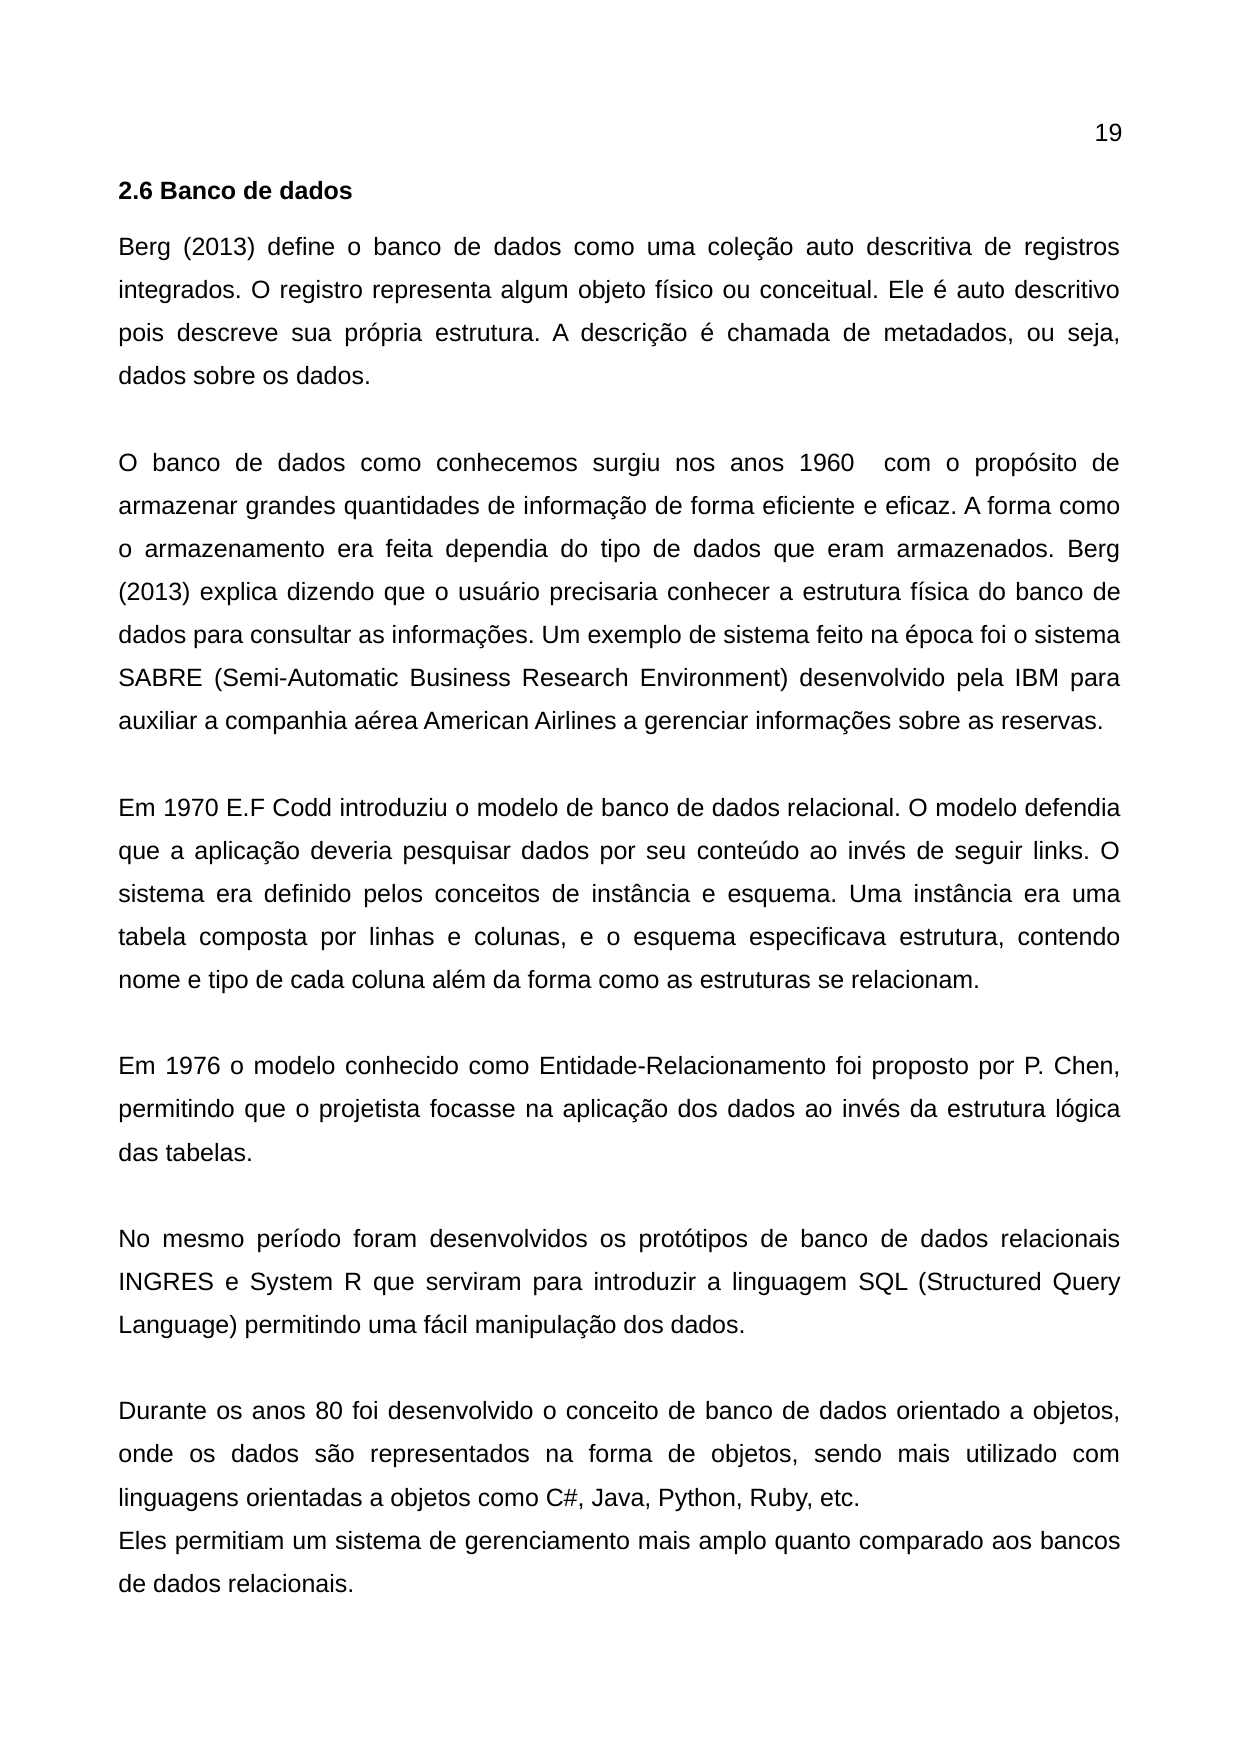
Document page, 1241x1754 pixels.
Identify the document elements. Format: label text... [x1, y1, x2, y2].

subtitle 2.6 Banco de dados [118, 176, 1122, 205]
text Durante os anos 80 foi desenvolvido o conceito de banco de dados orientado a objetos, onde os dados são representados na forma de objetos, sendo mais utilizado com linguagens orientadas a objetos como C#, Java, Python, Ruby, etc. [118, 1396, 1122, 1511]
text Em 1976 o modelo conhecido como Entidade-Relacionamento foi proposto por P. Chen, permitindo que o projetista focasse na aplicação dos dados ao invés da estrutura lógica das tabelas. [118, 1051, 1122, 1166]
text Em 1970 E.F Codd introduziu o modelo de banco de dados relacional. O modelo defendia que a aplicação deveria pesquisar dados por seu conteúdo ao invés de seguir links. O sistema era definido pelos conceitos de instância e esquema. Uma instância era uma tabela composta por linhas e colunas, e o esquema especificava estrutura, contendo nome e tipo de cada coluna além da forma como as estruturas se relacionam. [118, 793, 1122, 994]
text Eles permitiam um sistema de gerenciamento mais amplo quanto comparado aos bancos de dados relacionais. [118, 1526, 1122, 1598]
text O banco de dados como conhecemos surgiu nos anos 1960 com o propósito de armazenar grandes quantidades de informação de forma eficiente e eficaz. A forma como o armazenamento era feita dependia do tipo de dados que eram armazenados. Berg (2013) explica dizendo que o usuário precisaria conhecer a estrutura física do banco de dados para consultar as informações. Um exemplo de sistema feito na época foi o sistema SABRE (Semi-Automatic Business Research Environment) desenvolvido pela IBM para auxiliar a companhia aérea American Airlines a gerenciar informações sobre as reservas. [118, 448, 1122, 735]
text Berg (2013) define o banco de dados como uma coleção auto descritiva de registros integrados. O registro representa algum objeto físico ou conceitual. Ele é auto descritivo pois descreve sua própria estrutura. A descrição é chamada de metadados, ou seja, dados sobre os dados. [118, 232, 1122, 390]
text No mesmo período foram desenvolvidos os protótipos de banco de dados relacionais INGRES e System R que serviram para introduzir a linguagem SQL (Structured Query Language) permitindo uma fácil manipulação dos dados. [118, 1224, 1122, 1339]
